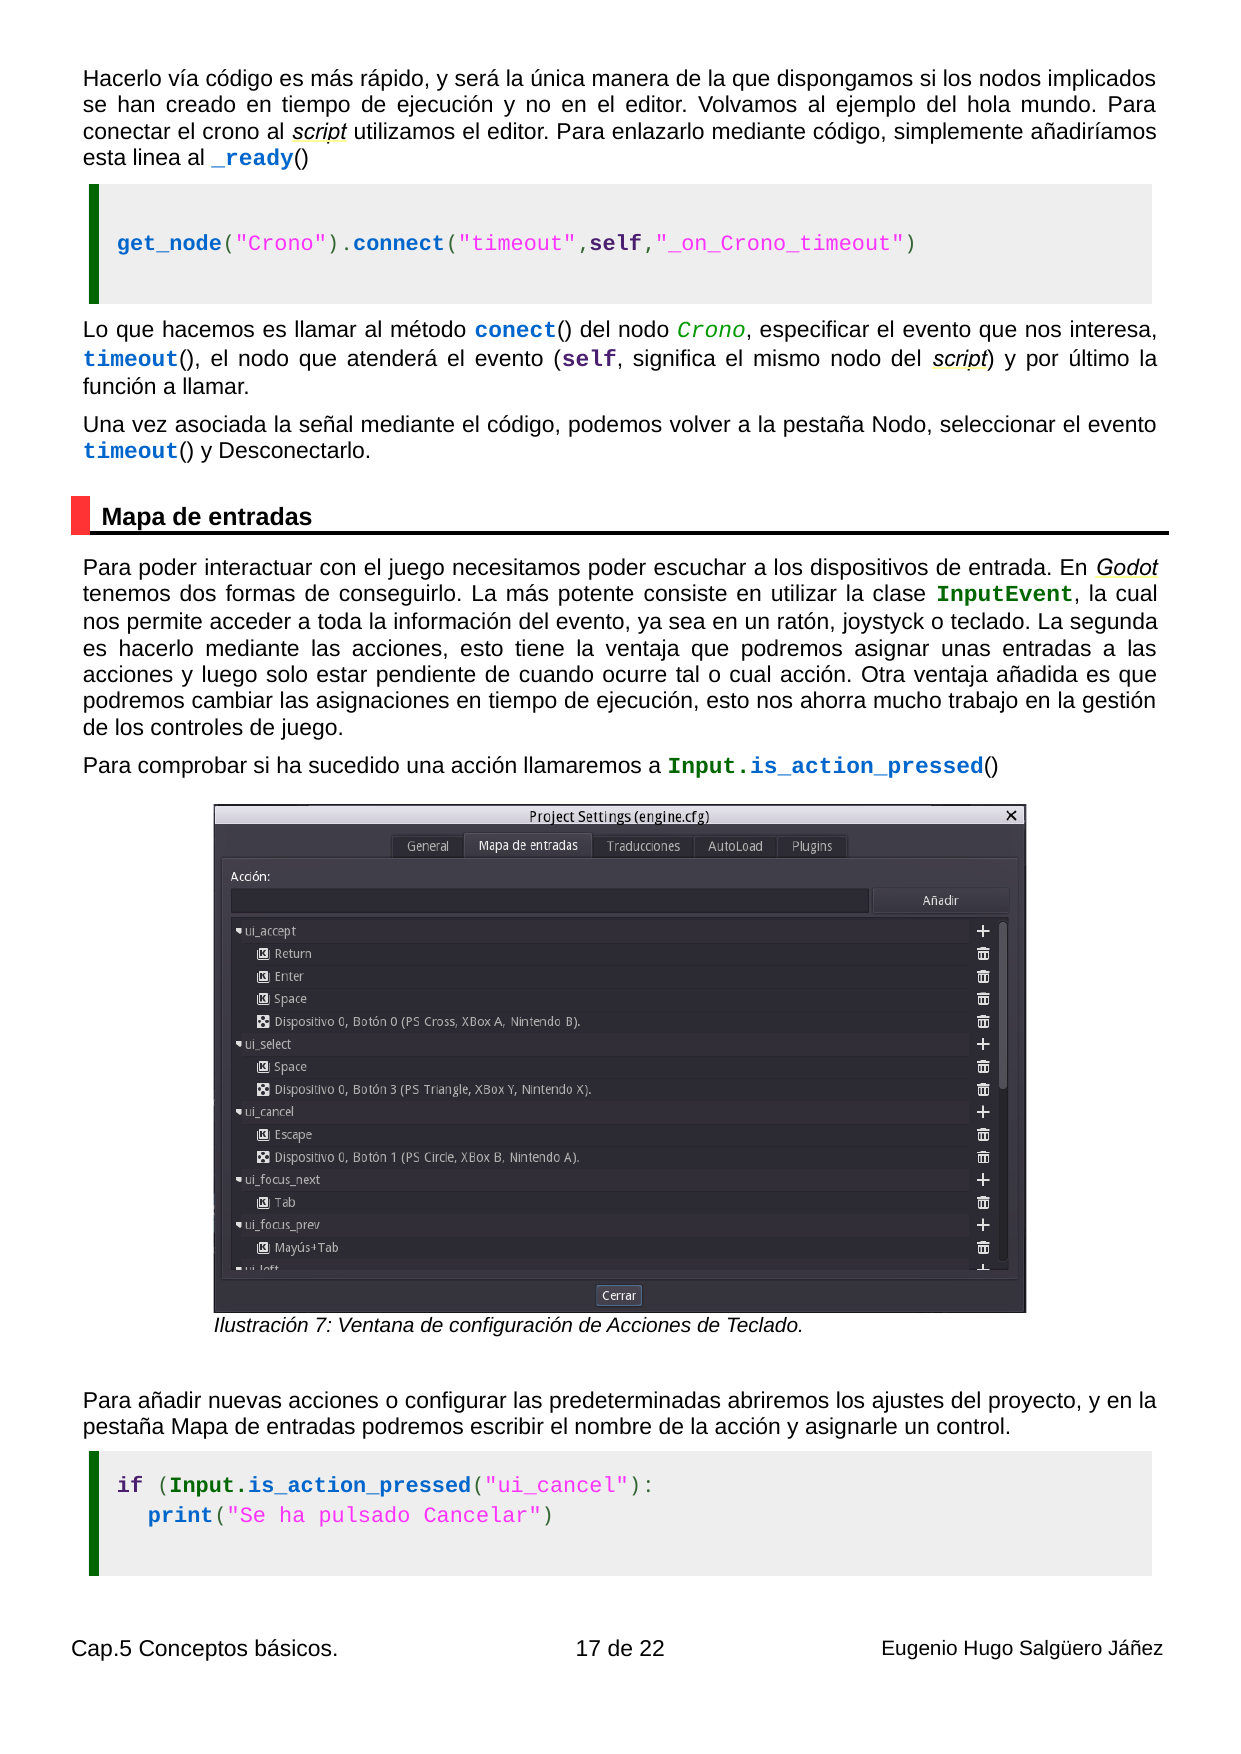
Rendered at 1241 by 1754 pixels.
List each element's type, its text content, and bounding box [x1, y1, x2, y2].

picture [213, 804, 1027, 1313]
text print("Se ha pulsado Cancelar") [99, 1499, 1152, 1529]
text Para poder interactuar con el juego necesitamos poder escuchar a los dispositivos de entrada. En Godot tenemos dos formas de conseguirlo. La más potente consiste en utilizar la clase InputEvent, la cual nos permite acceder a toda la información del evento, ya sea en un ratón, joystyck o teclado. La segunda es hacerlo mediante las acciones, esto tiene la ventaja que podremos asignar unas entradas a las acciones y luego solo estar pendiente de cuando ocurre tal o cual acción. Otra ventaja añadida es que podremos cambiar las asignaciones en tiempo de ejecución, esto nos ahorra mucho trabajo en la gestión de los controles de juego. [83, 554, 1158, 740]
text get_node("Crono").connect("timeout",self,"_on_Crono_timeout") [99, 227, 1152, 257]
text Lo que hacemos es llamar al método conect() del nodo Crono, especificar el evento que nos interesa, timeout(), el nodo que atenderá el evento (self, significa el mismo nodo del script) y por último la función a llamar. [83, 316, 1158, 399]
text Para comprobar si ha sucedido una acción llamaremos a Input.is_action_pressed() [83, 752, 1158, 780]
text Para añadir nuevas acciones o configurar las predeterminadas abriremos los ajustes del proyecto, y en la pestaña Mapa de entradas podremos escribir el nombre de la acción y asignarle un control. [83, 1387, 1158, 1439]
text if (Input.is_action_pressed("ui_cancel"): [99, 1451, 1152, 1499]
text Una vez asociada la señal mediante el código, podemos volver a la pestaña Nodo, seleccionar el evento timeout() y Desconectarlo. [83, 411, 1158, 466]
text Ilustración 7: Ventana de configuración de Acciones de Teclado. [214, 1313, 1027, 1337]
subtitle Mapa de entradas [90, 496, 1169, 531]
text Hacerlo vía código es más rápido, y será la única manera de la que dispongamos si los nodos implicados se han creado en tiempo de ejecución y no en el editor. Volvamos al ejemplo del hola mundo. Para conectar el crono al script utilizamos el editor. Para enlazarlo mediante código, simplemente añadiríamos esta linea al _ready() [83, 65, 1158, 172]
